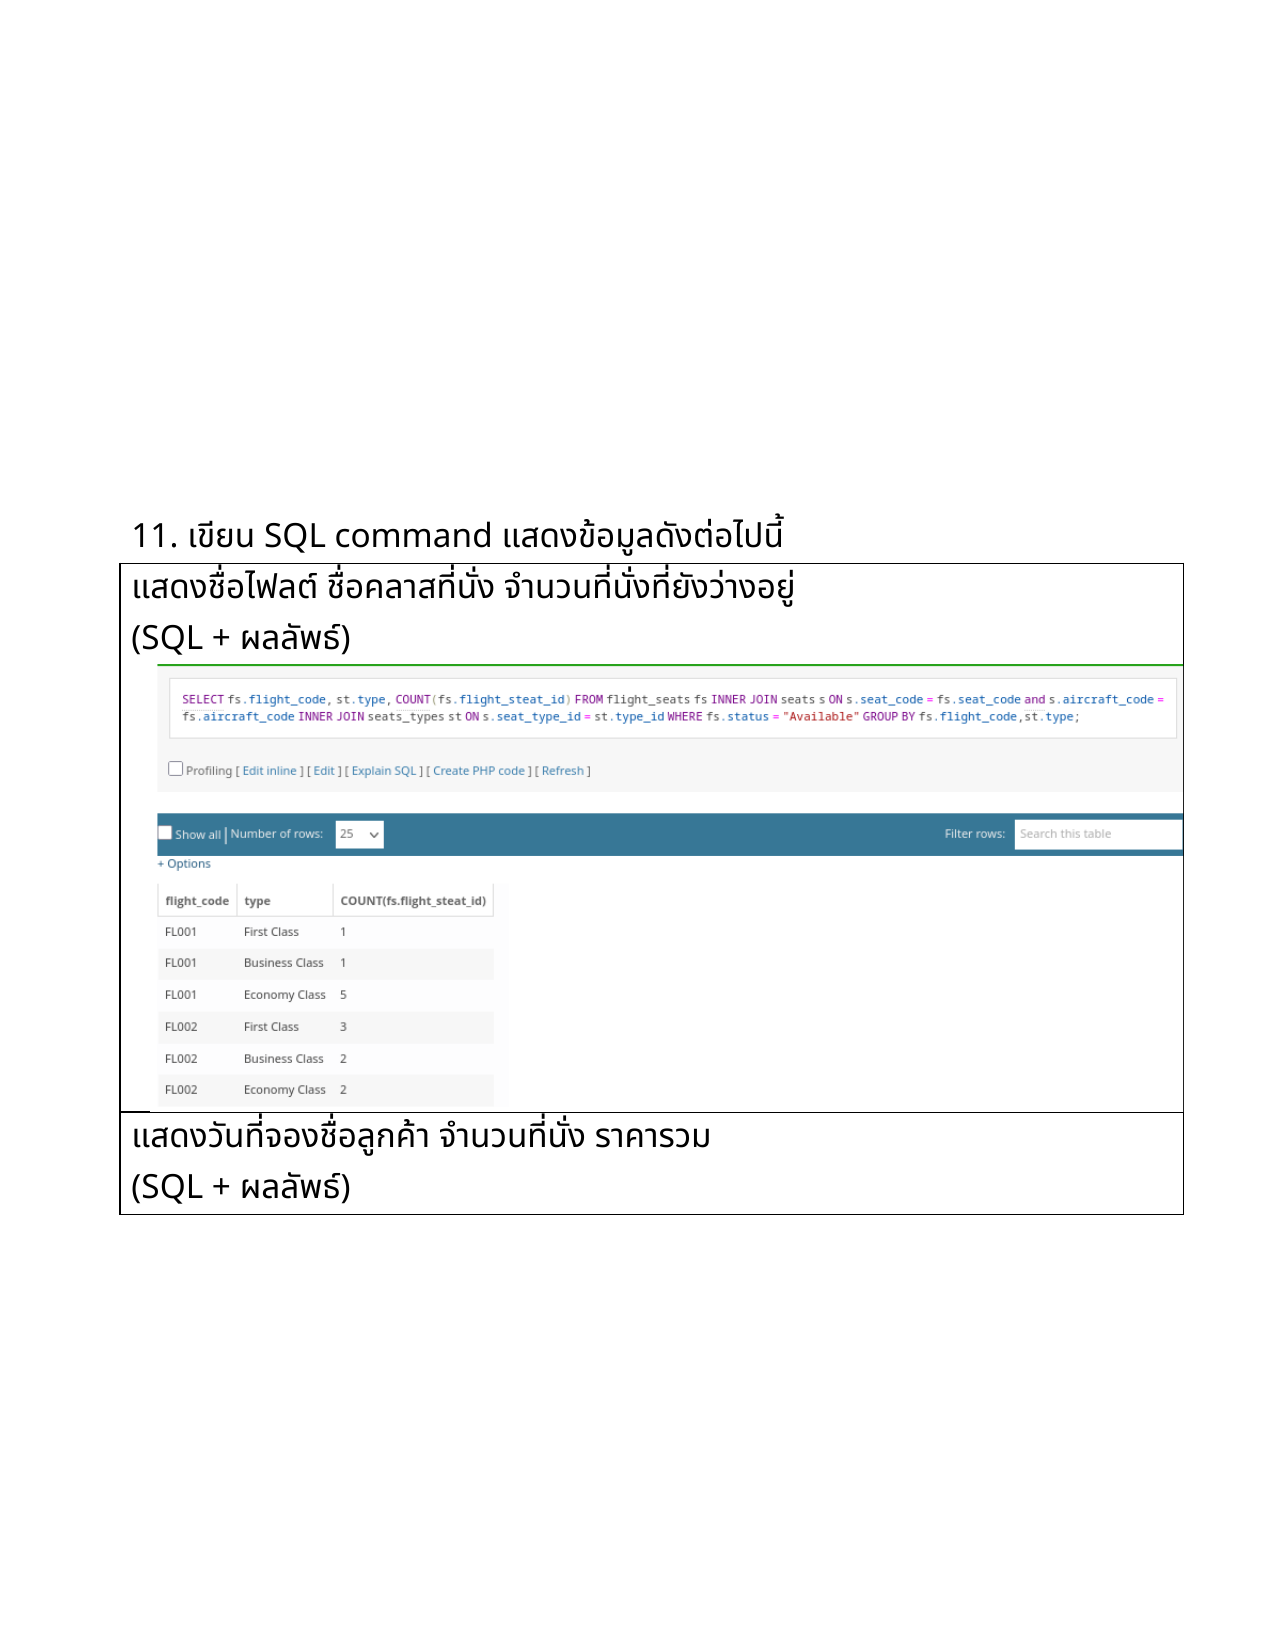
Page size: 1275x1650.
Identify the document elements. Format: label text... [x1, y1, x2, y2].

table_header แสดงชื่อไฟลต์ ชื่อคลาสที่นั่ง จำนวนที่นั่งที่ยังว่างอยู่ (SQL + ผลลัพธ์) [121, 564, 1183, 1111]
table_cell แสดงวันที่จองชื่อลูกค้า จำนวนที่นั่ง ราคารวม (SQL + ผลลัพธ์) [121, 1113, 1183, 1213]
text 11. เขียน SQL command แสดงข้อมูลดังต่อไปนี้ [131, 512, 1172, 562]
picture [150, 664, 1184, 1112]
